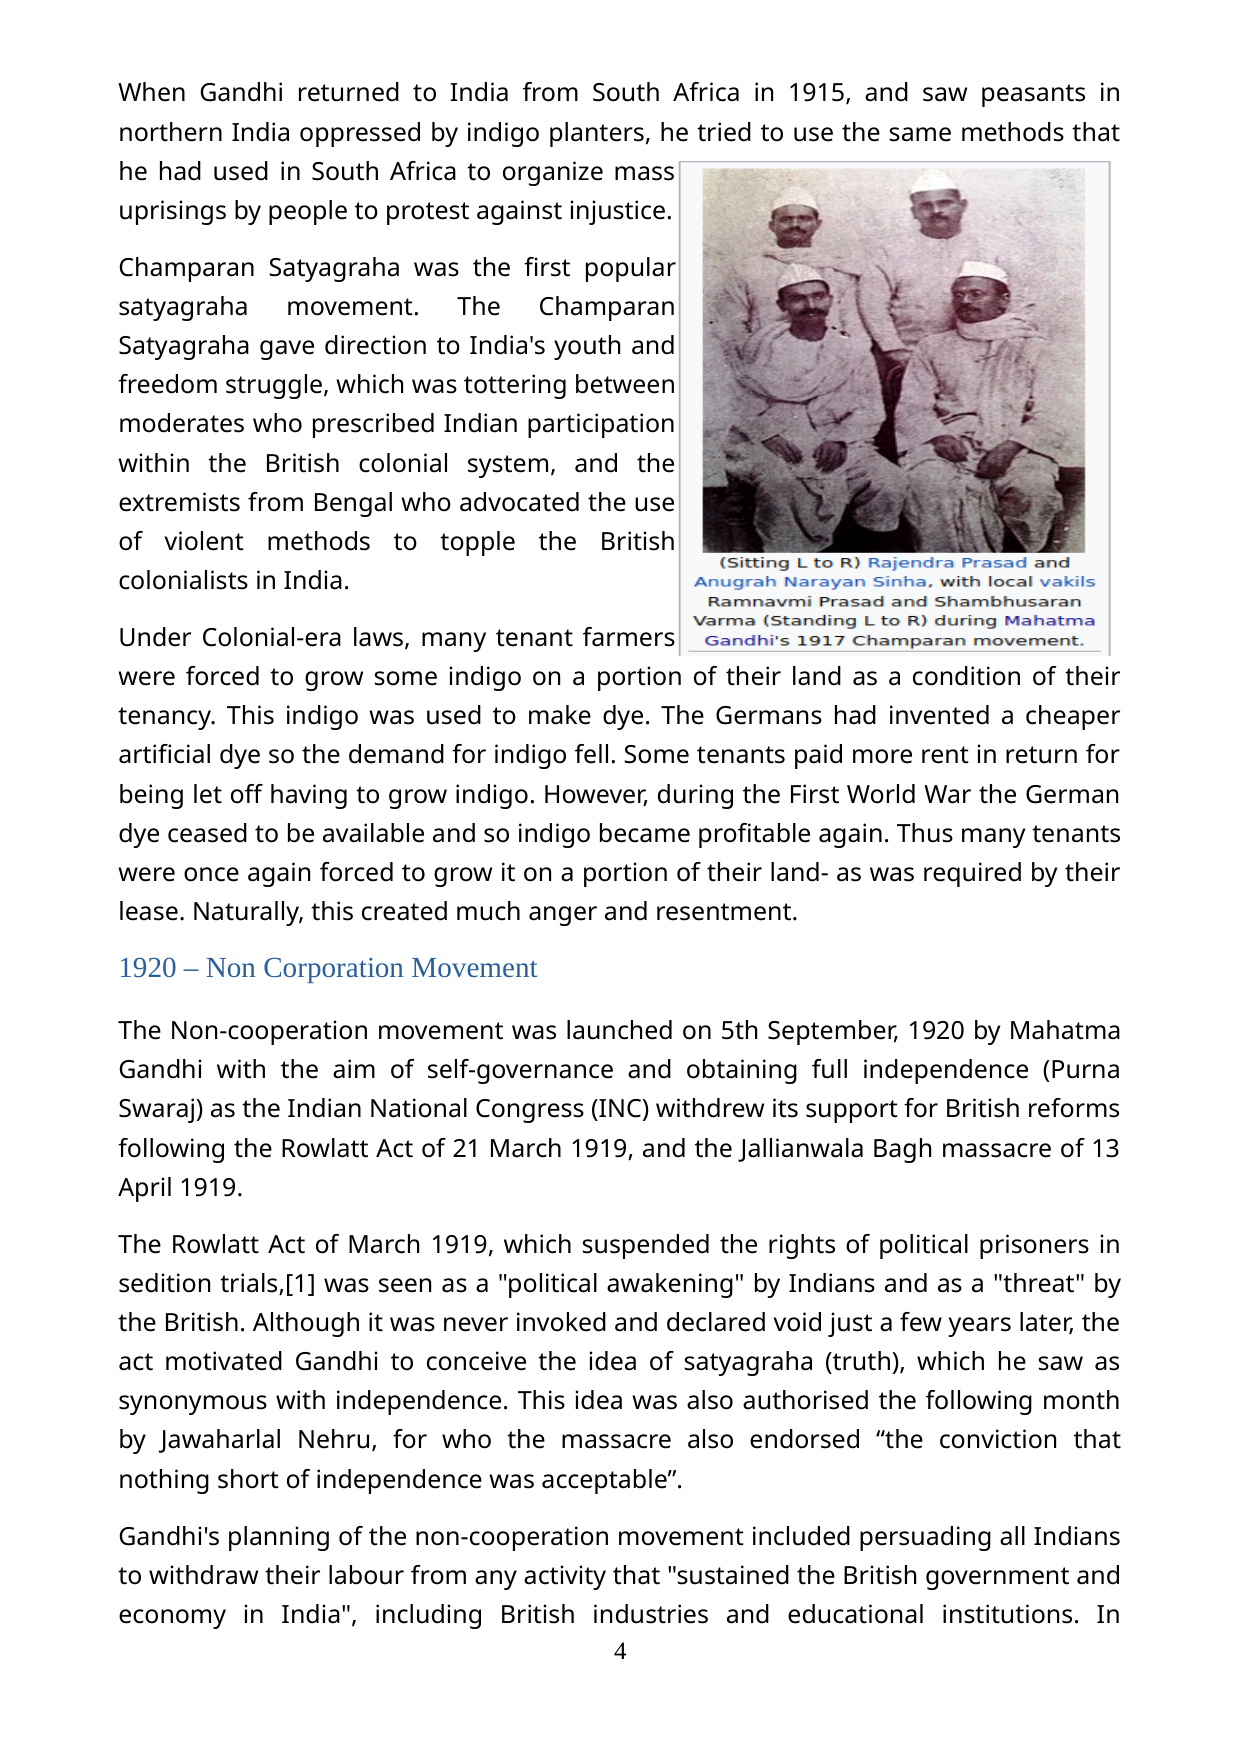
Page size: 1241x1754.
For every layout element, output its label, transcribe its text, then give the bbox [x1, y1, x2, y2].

text When Gandhi returned to India from South Africa in 1915, and saw peasants in northern India oppressed by indigo planters, he tried to use the same methods that he had used in South Africa to organize mass uprisings by people to protest against injustice. [118, 75, 1122, 227]
text Champaran Satyagraha was the first popular satyagraha movement. The Champaran Satyagraha gave direction to India's youth and freedom struggle, which was tottering between moderates who prescribed Indian participation within the British colonial system, and the extremists from Bengal who advocated the use of violent methods to topple the British colonialists in India. [118, 249, 676, 597]
text 1920 – Non Corporation Movement [118, 951, 1122, 984]
text Under Colonial-era laws, many tenant farmers were forced to grow some indigo on a portion of their land as a condition of their tenancy. This indigo was used to make dye. The Germans had invented a cheaper artificial dye so the demand for indigo fell. Some tenants paid more rent in return for being let off having to grow indigo. However, during the First World War the German dye ceased to be available and so indigo became profitable again. Thus many tenants were once again forced to grow it on a portion of their land- as was required by their lease. Naturally, this created much anger and resentment. [118, 619, 1122, 928]
text Gandhi's planning of the non-cooperation movement included persuading all Indians to withdraw their labour from any activity that "sustained the British government and economy in India", including British industries and educational institutions. In [118, 1518, 1122, 1631]
text The Rowlatt Act of March 1919, which suspended the rights of political prisoners in sedition trials,[1] was seen as a "political awakening" by Indians and as a "threat" by the British. Although it was never invoked and declared void just a few years later, the act motivated Gandhi to conceive the idea of satyagraha (truth), which he saw as synonymous with independence. This idea was also authorised the following month by Jawaharlal Nehru, for who the massacre also endorsed “the conviction that nothing short of independence was acceptable”. [118, 1226, 1122, 1495]
text The Non-cooperation movement was launched on 5th September, 1920 by Mahatma Gandhi with the aim of self-governance and obtaining full independence (Purna Swaraj) as the Indian National Congress (INC) withdrew its support for British reforms following the Rowlatt Act of 21 March 1919, and the Jallianwala Bagh massacre of 13 April 1919. [118, 1013, 1122, 1203]
